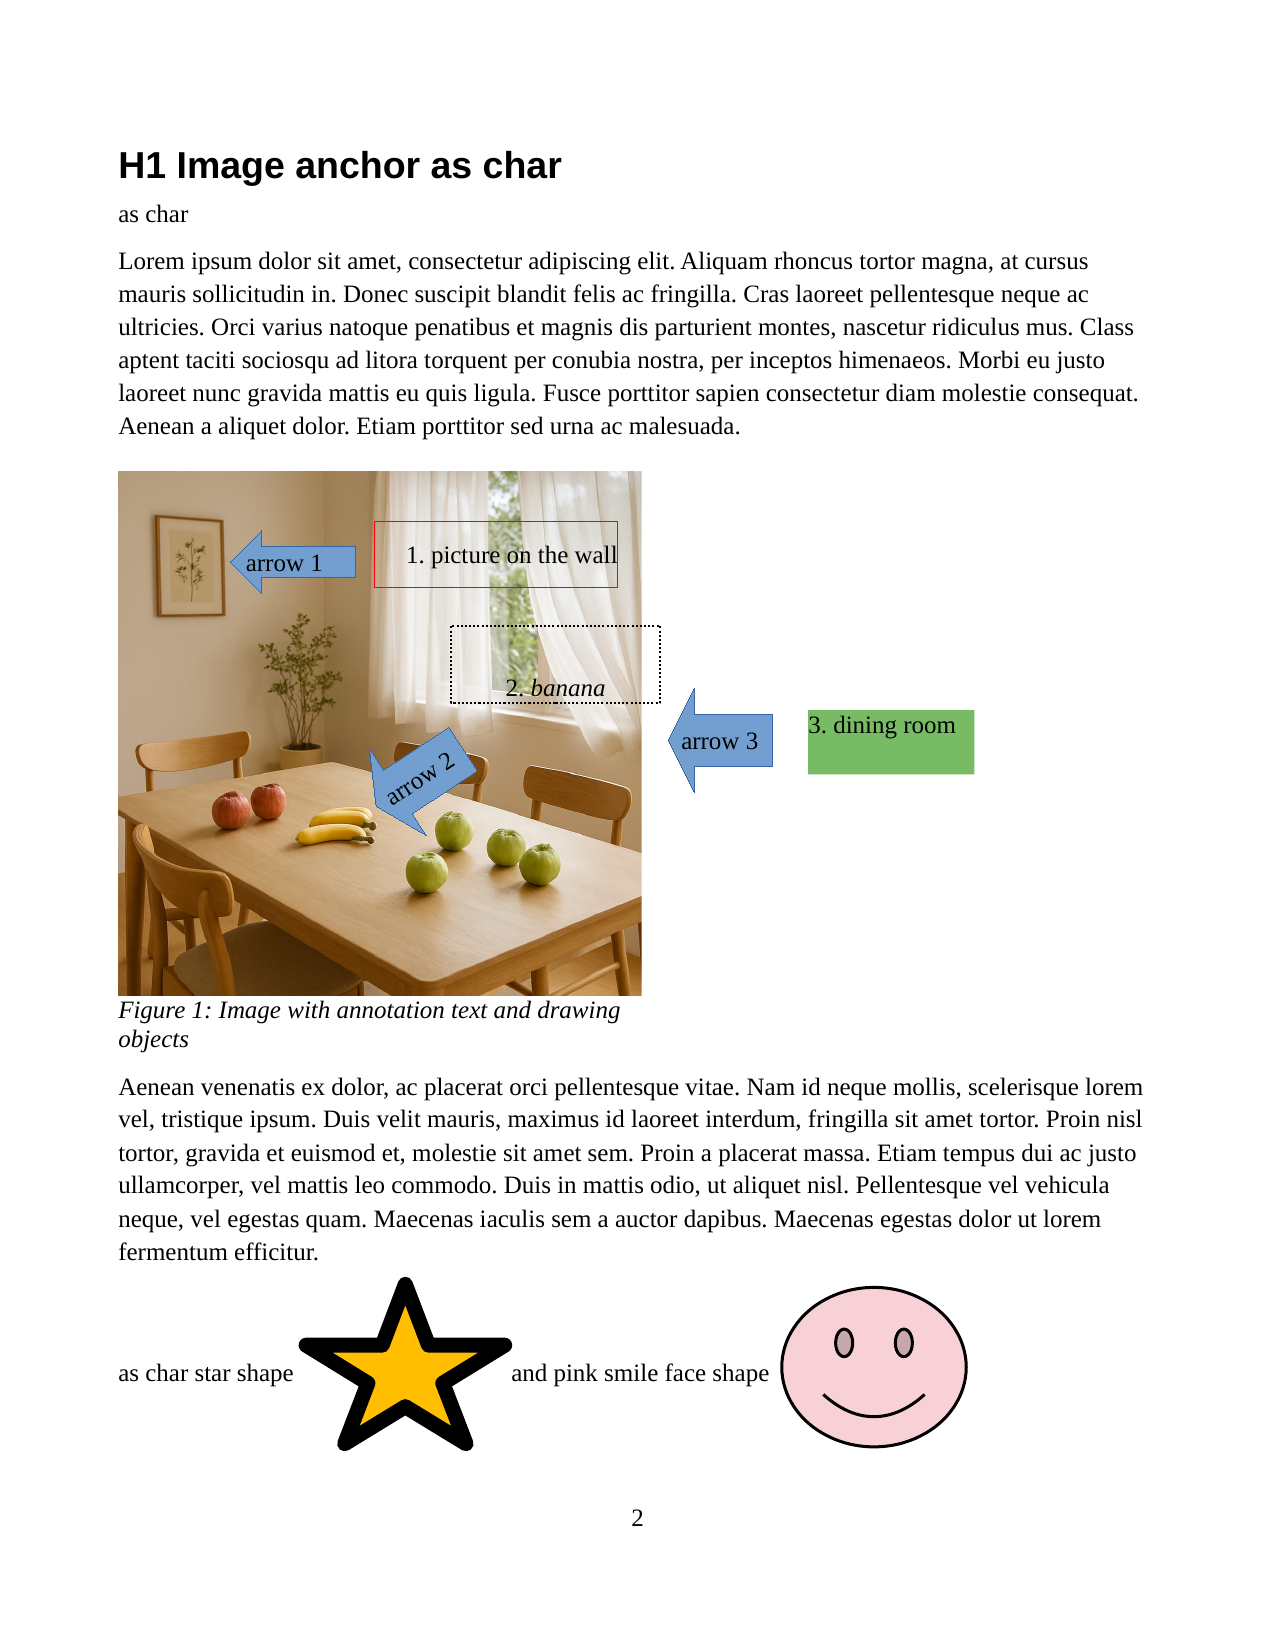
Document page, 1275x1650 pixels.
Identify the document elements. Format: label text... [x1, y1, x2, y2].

picture [118, 471, 642, 996]
text [356, 1416, 455, 1447]
text Figure 1: Image with annotation text and drawing objects [118, 996, 642, 1053]
text as char star shape [118, 1284, 397, 1447]
text as char [118, 199, 1157, 227]
subtitle H1 Image anchor as char [118, 143, 1157, 186]
text Aenean venenatis ex dolor, ac placerat orci pellentesque vitae. Nam id neque mollis, scelerisque lorem vel, tristique ipsum. Duis velit mauris, maximus id laoreet interdum, fringilla sit amet tortor. Proin nisl tortor, gravida et euismod et, molestie sit amet sem. Proin a placerat massa. Etiam tempus dui ac justo ullamcorper, vel mattis leo commodo. Duis in mattis odio, ut aliquet nisl. Pellentesque vel vehicula neque, vel egestas quam. Maecenas iaculis sem a auctor dapibus. Maecenas egestas dolor ut lorem fermentum efficitur. [118, 1072, 1157, 1265]
text Lorem ipsum dolor sit amet, consectetur adipiscing elit. Aliquam rhoncus tortor magna, at cursus mauris sollicitudin in. Donec suscipit blandit felis ac fringilla. Cras laoreet pellentesque neque ac ultricies. Orci varius natoque penatibus et magnis dis parturient montes, nascetur ridiculus mus. Class aptent taciti sociosqu ad litora torquent per conubia nostra, per inceptos himenaeos. Morbi eu justo laoreet nunc gravida mattis eu quis ligula. Fusce porttitor sapien consectetur diam molestie consequat. Aenean a aliquet dolor. Etiam porttitor sed urna ac malesuada. [118, 246, 1157, 440]
text and pink smile face shape [414, 1284, 1157, 1447]
